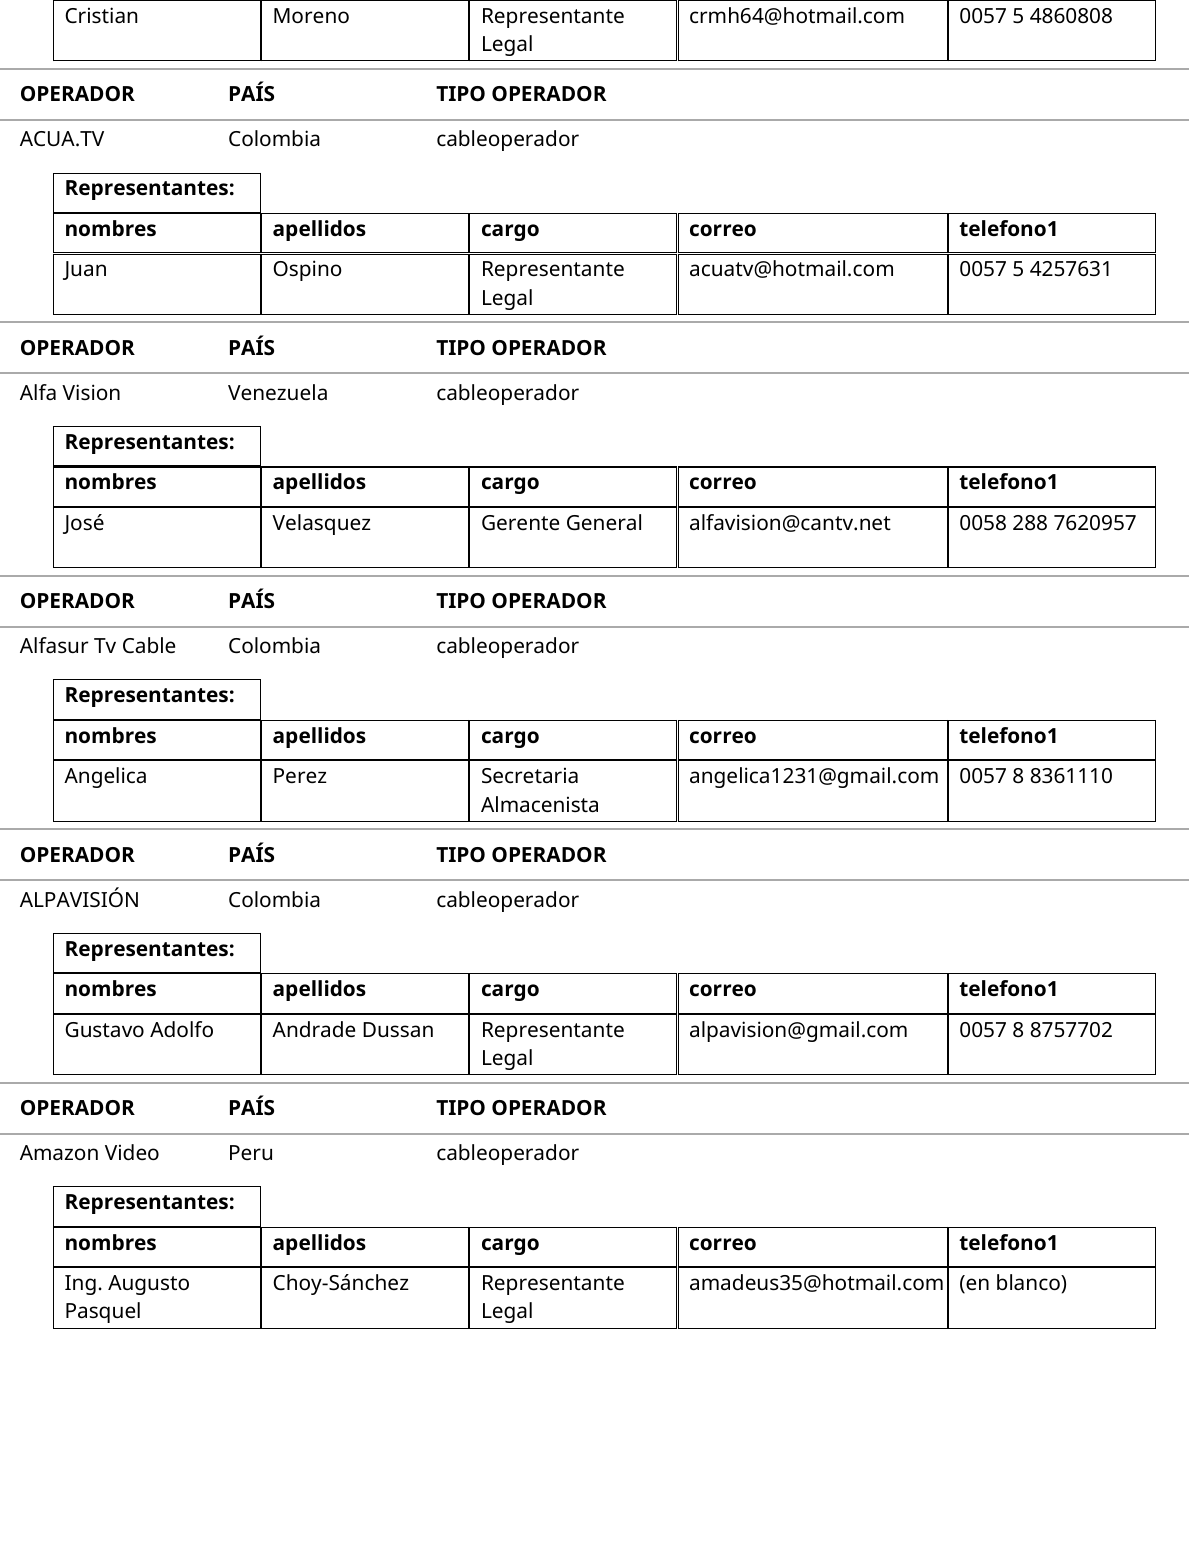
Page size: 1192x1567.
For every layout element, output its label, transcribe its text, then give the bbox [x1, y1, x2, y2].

table_cell [1156, 1179, 1191, 1186]
table_cell [20, 1084, 53, 1093]
table_cell [0, 1093, 19, 1133]
table_cell [0, 79, 19, 119]
table_cell [436, 577, 469, 586]
table_cell [678, 426, 948, 466]
table_cell Representante Legal [470, 1015, 676, 1074]
table_cell Angelica [54, 761, 260, 821]
table_cell apellidos [262, 468, 468, 506]
table_cell [436, 925, 469, 933]
table_cell OPERADOR [20, 333, 228, 372]
table_cell [436, 324, 469, 333]
table_cell [644, 679, 677, 720]
table_cell [1156, 213, 1191, 253]
table_cell [1156, 1227, 1191, 1267]
table_cell [1156, 165, 1191, 172]
table_cell [20, 672, 53, 679]
table_cell cargo [470, 1228, 676, 1266]
table_cell [20, 1075, 53, 1082]
table_cell [644, 333, 677, 372]
table_cell [644, 418, 677, 426]
table_cell [948, 568, 1156, 575]
table_cell [1156, 720, 1191, 760]
table_cell [1156, 568, 1191, 576]
table_cell [0, 1267, 19, 1329]
table_cell nombres [54, 1228, 260, 1266]
table_cell [1156, 507, 1191, 568]
table_cell PAÍS [228, 1093, 436, 1133]
table_cell [644, 1138, 677, 1179]
table_cell [948, 925, 1156, 933]
table_cell [644, 925, 677, 933]
table_cell [53, 1179, 228, 1186]
table_cell [228, 822, 261, 828]
table_cell [53, 1084, 228, 1093]
table_cell [644, 315, 677, 321]
table_cell [1156, 822, 1191, 829]
table_cell [0, 672, 19, 679]
table_cell [1156, 61, 1191, 69]
table_cell nombres [54, 721, 260, 759]
table_cell Representantes: [54, 1187, 260, 1226]
table_cell [261, 577, 436, 586]
table_cell 0057 8 8361110 [949, 761, 1155, 821]
table_cell [20, 165, 53, 172]
table_cell [948, 631, 1156, 672]
table_cell [1156, 831, 1191, 840]
table_cell [948, 822, 1156, 828]
table_cell cableoperador [436, 1138, 644, 1179]
table_cell nombres [54, 468, 260, 506]
table_cell [948, 831, 1156, 840]
table_cell [469, 165, 644, 172]
table_cell [0, 254, 19, 315]
table_cell [228, 1084, 261, 1093]
table_cell [0, 1084, 19, 1093]
table_cell [228, 672, 261, 679]
table_cell [53, 672, 228, 679]
table_cell [948, 173, 1156, 213]
table_cell [644, 61, 677, 68]
table_cell [0, 1179, 19, 1186]
table_cell [644, 822, 677, 828]
table_cell [948, 378, 1156, 418]
table_cell telefono1 [949, 1228, 1155, 1266]
table_cell angelica1231@gmail.com [679, 761, 947, 821]
table_cell apellidos [262, 214, 468, 252]
table_cell [678, 631, 948, 672]
table_cell [53, 418, 228, 426]
table_cell [0, 213, 19, 253]
table_cell [0, 568, 19, 575]
table_cell [948, 1179, 1156, 1186]
table_cell [469, 61, 644, 68]
table_cell ACUA.TV [20, 124, 228, 165]
table_cell [678, 1084, 948, 1093]
table_cell [678, 831, 948, 840]
table_cell [469, 1179, 644, 1186]
table_cell Velasquez [262, 508, 468, 567]
table_cell [678, 1179, 948, 1186]
table_cell telefono1 [949, 721, 1155, 759]
table_cell [0, 760, 19, 822]
table_cell [469, 925, 644, 933]
table_cell [261, 61, 436, 68]
table_cell [469, 1075, 644, 1082]
table_cell [20, 507, 53, 568]
table_cell [20, 760, 53, 822]
table_cell [436, 1179, 469, 1186]
table_cell [53, 822, 228, 828]
table_cell [436, 173, 469, 213]
table_cell [20, 568, 53, 575]
table_cell [1156, 925, 1191, 933]
table_cell telefono1 [949, 214, 1155, 252]
table_cell [53, 315, 228, 321]
table_cell [644, 1179, 677, 1186]
table_cell [948, 586, 1156, 626]
table_cell [20, 324, 53, 333]
table_cell Secretaria Almacenista [470, 761, 676, 821]
table_cell [644, 568, 677, 575]
table_header Cristian [54, 1, 260, 60]
table_cell [228, 577, 261, 586]
table_cell Andrade Dussan [262, 1015, 468, 1074]
table_cell [0, 1227, 19, 1267]
table_cell [469, 831, 644, 840]
table_cell Alfa Vision [20, 378, 228, 418]
table_cell [678, 840, 948, 879]
table_cell cableoperador [436, 885, 644, 925]
table_cell Peru [228, 1138, 436, 1179]
table_cell alfavision@cantv.net [679, 508, 947, 567]
table_cell [0, 840, 19, 879]
table_cell [1156, 1138, 1191, 1179]
table_cell [1156, 173, 1191, 213]
table_cell [1156, 672, 1191, 679]
table_cell [948, 840, 1156, 879]
table_cell [678, 933, 948, 973]
table_cell [436, 165, 469, 172]
table_cell cableoperador [436, 378, 644, 418]
table_cell cableoperador [436, 124, 644, 165]
table_cell [228, 831, 261, 840]
table_cell [0, 1075, 19, 1082]
table_header [20, 0, 53, 61]
table_cell [228, 1179, 261, 1186]
table_cell [20, 466, 53, 507]
table_cell [0, 418, 19, 426]
table_cell correo [679, 1228, 947, 1266]
table_cell [228, 61, 261, 68]
table_cell OPERADOR [20, 79, 228, 119]
table_cell [644, 124, 677, 165]
table_cell Representantes: [54, 934, 260, 972]
table_cell [261, 315, 436, 321]
table_cell [261, 1075, 436, 1082]
table_cell [469, 426, 644, 466]
table_cell [644, 586, 677, 626]
table_cell [678, 1093, 948, 1133]
table_cell [228, 324, 261, 333]
table_cell [53, 324, 228, 333]
table_cell [261, 173, 436, 213]
table_header Representante Legal [470, 1, 676, 60]
table_cell [436, 61, 469, 68]
table_cell alpavision@gmail.com [679, 1015, 947, 1074]
table_cell [678, 672, 948, 679]
table_cell [644, 831, 677, 840]
table_cell [678, 70, 948, 79]
table_cell [678, 79, 948, 119]
table_cell [0, 1014, 19, 1075]
table_cell Ospino [262, 255, 468, 314]
table_cell [20, 213, 53, 253]
table_cell [228, 70, 261, 79]
table_cell [469, 822, 644, 828]
table_cell apellidos [262, 974, 468, 1013]
table_cell [948, 70, 1156, 79]
table_header [1156, 0, 1191, 61]
table_cell [53, 831, 228, 840]
table_cell [261, 324, 436, 333]
table_cell [678, 124, 948, 165]
table_cell [0, 679, 19, 720]
table_cell [948, 1084, 1156, 1093]
table_cell [1156, 315, 1191, 322]
table_cell Alfasur Tv Cable [20, 631, 228, 672]
table_cell [678, 324, 948, 333]
table_cell [644, 70, 677, 79]
table_cell [436, 1084, 469, 1093]
table_cell [0, 631, 19, 672]
table_cell [20, 1227, 53, 1267]
table_cell [1156, 760, 1191, 822]
table_cell correo [679, 214, 947, 252]
table_cell [53, 925, 228, 933]
table_cell [436, 822, 469, 828]
table_cell [678, 586, 948, 626]
table_cell [436, 1186, 469, 1227]
table_cell [0, 1186, 19, 1227]
table_cell [228, 418, 261, 426]
table_cell [20, 254, 53, 315]
table_cell [678, 1138, 948, 1179]
table_cell ALPAVISIÓN [20, 885, 228, 925]
table_cell [1156, 124, 1191, 165]
table_cell [644, 1093, 677, 1133]
table_cell [644, 672, 677, 679]
table_cell [1156, 333, 1191, 373]
table_cell [228, 568, 261, 575]
table_cell Representantes: [54, 427, 260, 465]
table_cell [644, 631, 677, 672]
table_cell [436, 933, 469, 973]
table_cell apellidos [262, 721, 468, 759]
table_cell [644, 933, 677, 973]
table_cell [20, 70, 53, 79]
table_cell PAÍS [228, 79, 436, 119]
table_cell [261, 426, 436, 466]
table_header Moreno [262, 1, 468, 60]
table_cell Juan [54, 255, 260, 314]
table_cell [436, 315, 469, 321]
table_cell [228, 925, 261, 933]
table_cell [261, 1186, 436, 1227]
table_cell [644, 165, 677, 172]
table_cell [948, 1186, 1156, 1227]
table_cell nombres [54, 974, 260, 1013]
table_cell [469, 1186, 644, 1227]
table_cell [261, 672, 436, 679]
table_cell [0, 324, 19, 333]
table_cell OPERADOR [20, 840, 228, 879]
table_cell [20, 679, 53, 720]
table_cell [20, 1267, 53, 1329]
table_cell [469, 933, 644, 973]
table_cell [0, 61, 19, 68]
table_cell [0, 507, 19, 568]
table_cell [1156, 79, 1191, 120]
table_cell OPERADOR [20, 586, 228, 626]
table_cell [469, 418, 644, 426]
table_cell [261, 1179, 436, 1186]
table_cell [0, 720, 19, 760]
table_cell [948, 577, 1156, 586]
table_cell [0, 577, 19, 586]
table_cell [20, 933, 53, 973]
table_cell [0, 466, 19, 507]
table_cell amadeus35@hotmail.com [679, 1268, 947, 1328]
table_cell cargo [470, 468, 676, 506]
table_cell [469, 324, 644, 333]
table_cell [469, 679, 644, 720]
table_cell Representantes: [54, 174, 260, 212]
table_cell [20, 720, 53, 760]
table_cell [436, 679, 469, 720]
table_cell [20, 577, 53, 586]
table_cell [1156, 426, 1191, 466]
table_cell OPERADOR [20, 1093, 228, 1133]
table_cell TIPO OPERADOR [436, 586, 644, 626]
table_cell PAÍS [228, 586, 436, 626]
table_cell [0, 933, 19, 973]
table_cell cargo [470, 974, 676, 1013]
table_cell [1156, 70, 1191, 79]
table_cell correo [679, 468, 947, 506]
table_cell [469, 315, 644, 321]
table_cell [228, 315, 261, 321]
table_cell [53, 61, 228, 68]
table_cell [20, 1186, 53, 1227]
table_cell [948, 333, 1156, 372]
table_cell [261, 822, 436, 828]
table_cell [948, 165, 1156, 172]
table_cell [436, 1075, 469, 1082]
table_cell PAÍS [228, 840, 436, 879]
table_cell [20, 831, 53, 840]
table_cell [644, 173, 677, 213]
table_cell [1156, 840, 1191, 880]
table_cell Amazon Video [20, 1138, 228, 1179]
table_cell [678, 679, 948, 720]
table_cell [948, 324, 1156, 333]
table_cell [0, 831, 19, 840]
table_cell [20, 973, 53, 1014]
table_cell [948, 61, 1156, 68]
table_cell [948, 679, 1156, 720]
table_cell Colombia [228, 124, 436, 165]
table_cell [20, 1014, 53, 1075]
table_cell 0058 288 7620957 [949, 508, 1155, 567]
table_cell [436, 568, 469, 575]
table_header [0, 0, 19, 61]
table_cell [0, 165, 19, 172]
table_cell [436, 70, 469, 79]
table_cell [469, 568, 644, 575]
table_cell 0057 8 8757702 [949, 1015, 1155, 1074]
table_cell telefono1 [949, 974, 1155, 1013]
table_cell [53, 577, 228, 586]
table_cell Gustavo Adolfo [54, 1015, 260, 1074]
table_cell [20, 61, 53, 68]
table_cell [948, 1075, 1156, 1082]
table_cell [678, 173, 948, 213]
table_cell cargo [470, 721, 676, 759]
table_cell [20, 426, 53, 466]
table_cell [0, 586, 19, 626]
table_cell Representantes: [54, 680, 260, 719]
table_cell [469, 577, 644, 586]
table_cell [644, 79, 677, 119]
table_cell [678, 885, 948, 925]
table_cell (en blanco) [949, 1268, 1155, 1328]
table_cell [20, 173, 53, 213]
table_cell [678, 418, 948, 426]
table_cell TIPO OPERADOR [436, 840, 644, 879]
table_cell [644, 1084, 677, 1093]
table_cell Representante Legal [470, 255, 676, 314]
table_cell [53, 568, 228, 575]
table_cell [436, 426, 469, 466]
table_cell Ing. Augusto Pasquel [54, 1268, 260, 1328]
table_cell [948, 1093, 1156, 1133]
table_cell José [54, 508, 260, 567]
table_cell TIPO OPERADOR [436, 333, 644, 372]
table_cell [678, 1075, 948, 1082]
table_cell [0, 70, 19, 79]
table_cell PAÍS [228, 333, 436, 372]
table_cell Venezuela [228, 378, 436, 418]
table_cell [1156, 254, 1191, 315]
table_cell [678, 333, 948, 372]
table_cell [1156, 1084, 1191, 1093]
table_cell [948, 124, 1156, 165]
table_cell Perez [262, 761, 468, 821]
table_cell [0, 315, 19, 321]
table_cell [948, 426, 1156, 466]
table_cell [0, 426, 19, 466]
table_cell acuatv@hotmail.com [679, 255, 947, 314]
table_cell [948, 418, 1156, 426]
table_cell 0057 5 4257631 [949, 255, 1155, 314]
table_cell correo [679, 974, 947, 1013]
table_cell [469, 1084, 644, 1093]
table_cell [1156, 631, 1191, 672]
table_cell [678, 577, 948, 586]
table_cell [644, 1075, 677, 1082]
table_cell [0, 925, 19, 933]
table_cell [644, 885, 677, 925]
table_cell [0, 973, 19, 1014]
table_cell cargo [470, 214, 676, 252]
table_cell [0, 822, 19, 828]
table_cell [228, 165, 261, 172]
table_cell [261, 165, 436, 172]
table_cell TIPO OPERADOR [436, 79, 644, 119]
table_cell [0, 885, 19, 925]
table_cell [261, 933, 436, 973]
table_cell apellidos [262, 1228, 468, 1266]
table_cell [53, 1075, 228, 1082]
table_cell [0, 378, 19, 418]
table_header 0057 5 4860808 [949, 1, 1155, 60]
table_cell [1156, 1267, 1191, 1329]
table_cell cableoperador [436, 631, 644, 672]
table_cell [1156, 933, 1191, 973]
table_cell [948, 672, 1156, 679]
table_cell Choy-Sánchez [262, 1268, 468, 1328]
table_cell [469, 173, 644, 213]
table_cell [261, 70, 436, 79]
table_cell [469, 70, 644, 79]
table_cell [678, 315, 948, 321]
table_cell [1156, 1075, 1191, 1083]
table_cell [53, 165, 228, 172]
table_cell [1156, 324, 1191, 333]
table_cell TIPO OPERADOR [436, 1093, 644, 1133]
table_cell [20, 315, 53, 321]
table_cell [261, 679, 436, 720]
table_cell [644, 426, 677, 466]
table_cell [0, 333, 19, 372]
table_cell [261, 925, 436, 933]
table_cell [1156, 885, 1191, 925]
table_cell [1156, 973, 1191, 1014]
table_cell Gerente General [470, 508, 676, 567]
table_cell [261, 831, 436, 840]
table_cell [261, 568, 436, 575]
table_cell [261, 1084, 436, 1093]
table_cell [948, 885, 1156, 925]
table_cell [0, 1138, 19, 1179]
table_cell [0, 124, 19, 165]
table_cell Colombia [228, 631, 436, 672]
table_cell [1156, 466, 1191, 507]
table_cell [644, 1186, 677, 1227]
table_cell [0, 173, 19, 213]
table_cell [948, 933, 1156, 973]
table_cell [644, 577, 677, 586]
table_cell [678, 378, 948, 418]
table_cell [678, 1186, 948, 1227]
table_cell [20, 418, 53, 426]
table_cell [948, 1138, 1156, 1179]
table_cell [1156, 1093, 1191, 1134]
table_cell telefono1 [949, 468, 1155, 506]
table_cell [1156, 577, 1191, 586]
table_cell [678, 568, 948, 575]
table_cell Representante Legal [470, 1268, 676, 1328]
table_cell [436, 418, 469, 426]
table_cell [469, 672, 644, 679]
table_header crmh64@hotmail.com [679, 1, 947, 60]
table_cell [644, 840, 677, 879]
table_cell [644, 378, 677, 418]
table_cell [678, 61, 948, 68]
table_cell [678, 822, 948, 828]
table_cell Colombia [228, 885, 436, 925]
table_cell [261, 418, 436, 426]
table_cell correo [679, 721, 947, 759]
table_cell [678, 925, 948, 933]
table_cell [20, 822, 53, 828]
table_cell [20, 1179, 53, 1186]
table_cell [1156, 418, 1191, 426]
table_cell [436, 831, 469, 840]
table_cell [53, 70, 228, 79]
table_cell [948, 315, 1156, 321]
table_cell [1156, 586, 1191, 627]
table_cell [436, 672, 469, 679]
table_cell [228, 1075, 261, 1082]
table_cell [20, 925, 53, 933]
table_cell nombres [54, 214, 260, 252]
table_cell [644, 324, 677, 333]
table_cell [1156, 1186, 1191, 1227]
table_cell [1156, 679, 1191, 720]
table_cell [948, 79, 1156, 119]
table_cell [678, 165, 948, 172]
table_cell [1156, 1014, 1191, 1075]
table_cell [1156, 378, 1191, 418]
